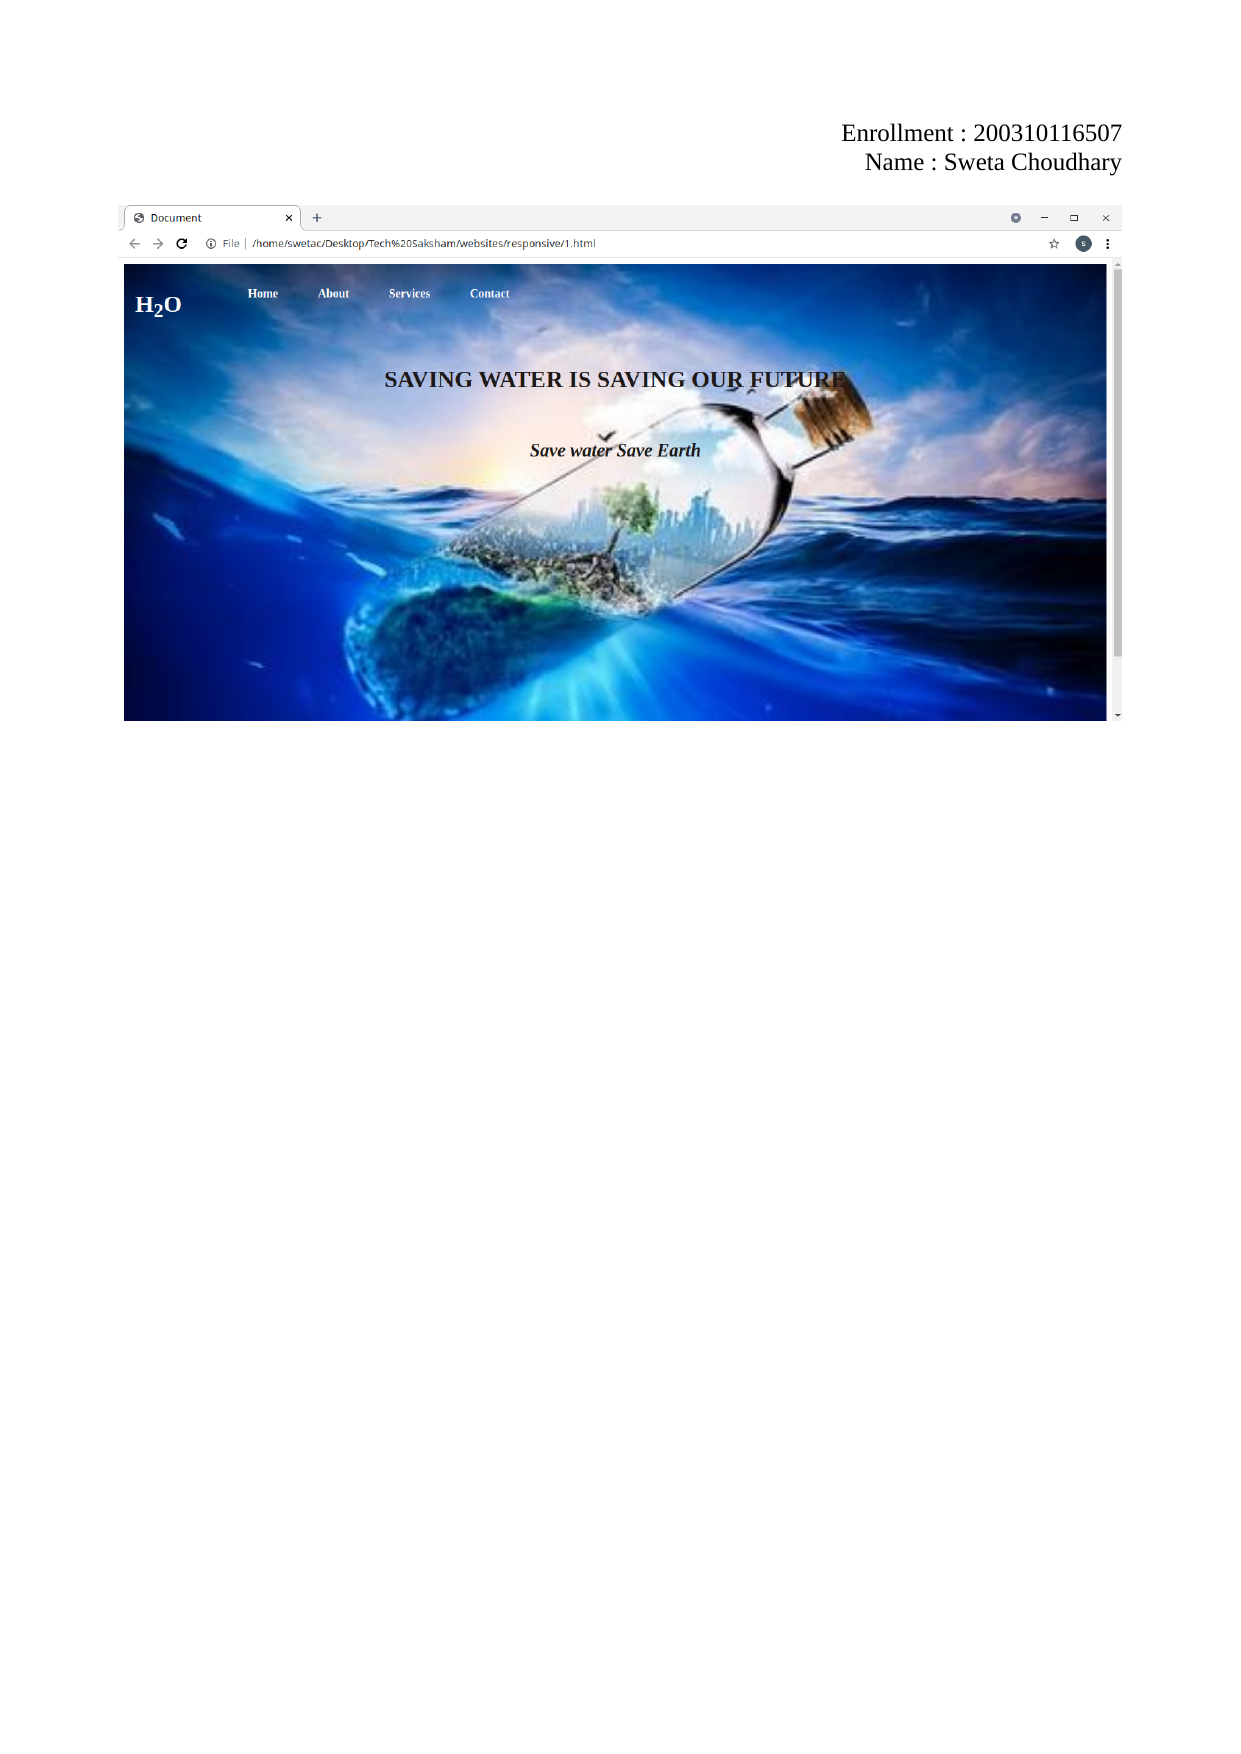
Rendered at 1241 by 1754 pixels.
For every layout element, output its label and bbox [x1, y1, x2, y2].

picture [118, 205, 1123, 721]
